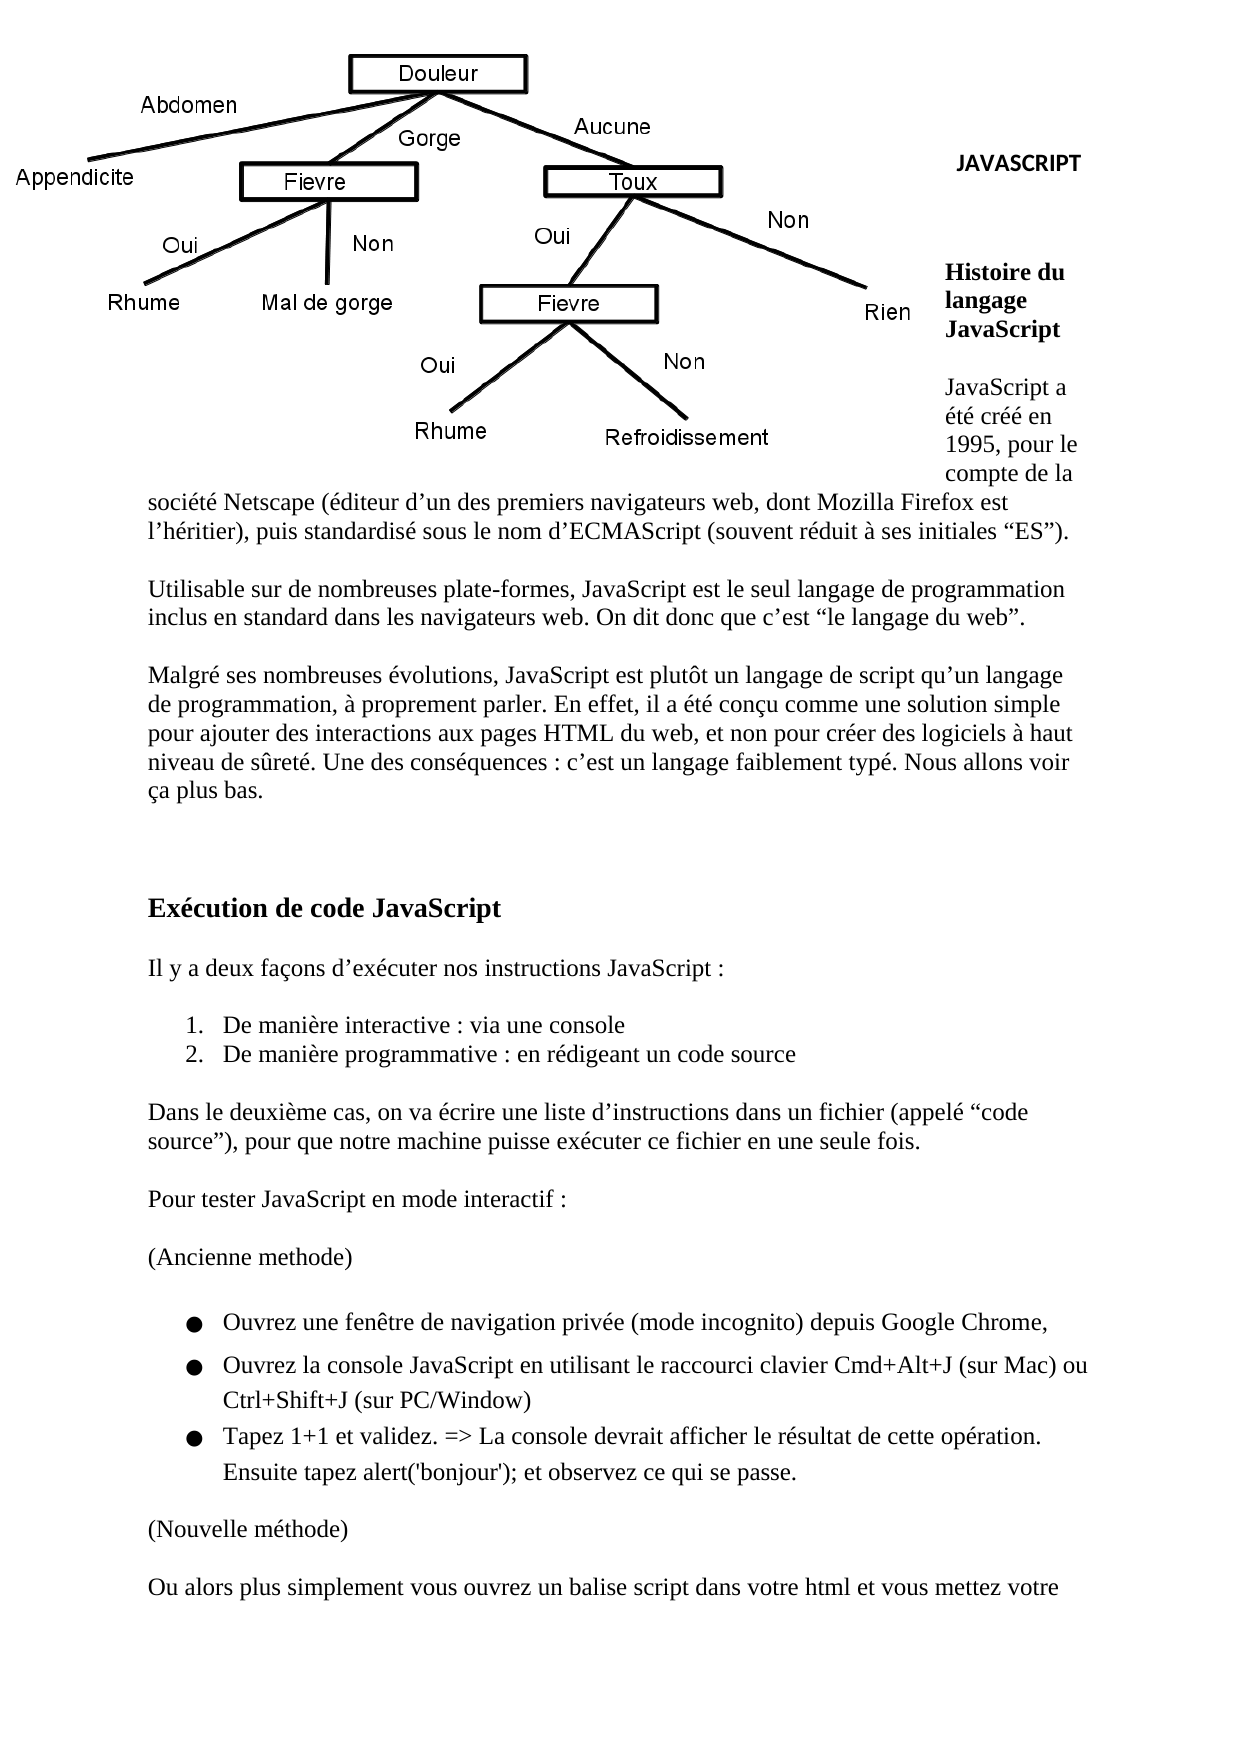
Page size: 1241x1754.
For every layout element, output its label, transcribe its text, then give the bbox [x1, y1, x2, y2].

text (Nouvelle méthode) [148, 1514, 1093, 1543]
picture [0, 0, 945, 478]
text Exécution de code JavaScript [148, 891, 1093, 923]
text (Ancienne methode) [148, 1242, 1093, 1271]
list Tapez 1+1 et validez. => La console devrait afficher le résultat de cette opération. Ensuite tapez alert('bonjour'); et observez ce qui se passe. [185, 1414, 1093, 1485]
list Ouvrez une fenêtre de navigation privée (mode incognito) depuis Google Chrome, [185, 1300, 1093, 1342]
list De manière interactive : via une console [185, 1011, 1093, 1039]
list Ouvrez la console JavaScript en utilisant le raccourci clavier Cmd+Alt+J (sur Mac) ou Ctrl+Shift+J (sur PC/Window) [185, 1342, 1093, 1414]
text Ou alors plus simplement vous ouvrez un balise script dans votre html et vous mettez votre [148, 1572, 1093, 1601]
text Histoire du langage JavaScript [945, 257, 1093, 343]
text Dans le deuxième cas, on va écrire une liste d’instructions dans un fichier (appelé “code source”), pour que notre machine puisse exécuter ce fichier en une seule fois. [148, 1097, 1093, 1155]
text JAVASCRIPT [945, 148, 1093, 178]
text JavaScript a été créé en 1995, pour le compte de la société Netscape (éditeur d’un des premiers navigateurs web, dont Mozilla Firefox est l’héritier), puis standardisé sous le nom d’ECMAScript (souvent réduit à ses initiales “ES”). [148, 372, 1093, 544]
text Utilisable sur de nombreuses plate-formes, JavaScript est le seul langage de programmation inclus en standard dans les navigateurs web. On dit donc que c’est “le langage du web”. [148, 574, 1093, 631]
text Il y a deux façons d’exécuter nos instructions JavaScript : [148, 953, 1093, 981]
text Malgré ses nombreuses évolutions, JavaScript est plutôt un langage de script qu’un langage de programmation, à proprement parler. En effet, il a été conçu comme une solution simple pour ajouter des interactions aux pages HTML du web, et non pour créer des logiciels à haut niveau de sûreté. Une des conséquences : c’est un langage faiblement typé. Nous allons voir ça plus bas. [148, 660, 1093, 804]
text Pour tester JavaScript en mode interactif : [148, 1184, 1093, 1213]
list De manière programmative : en rédigeant un code source [185, 1039, 1093, 1068]
